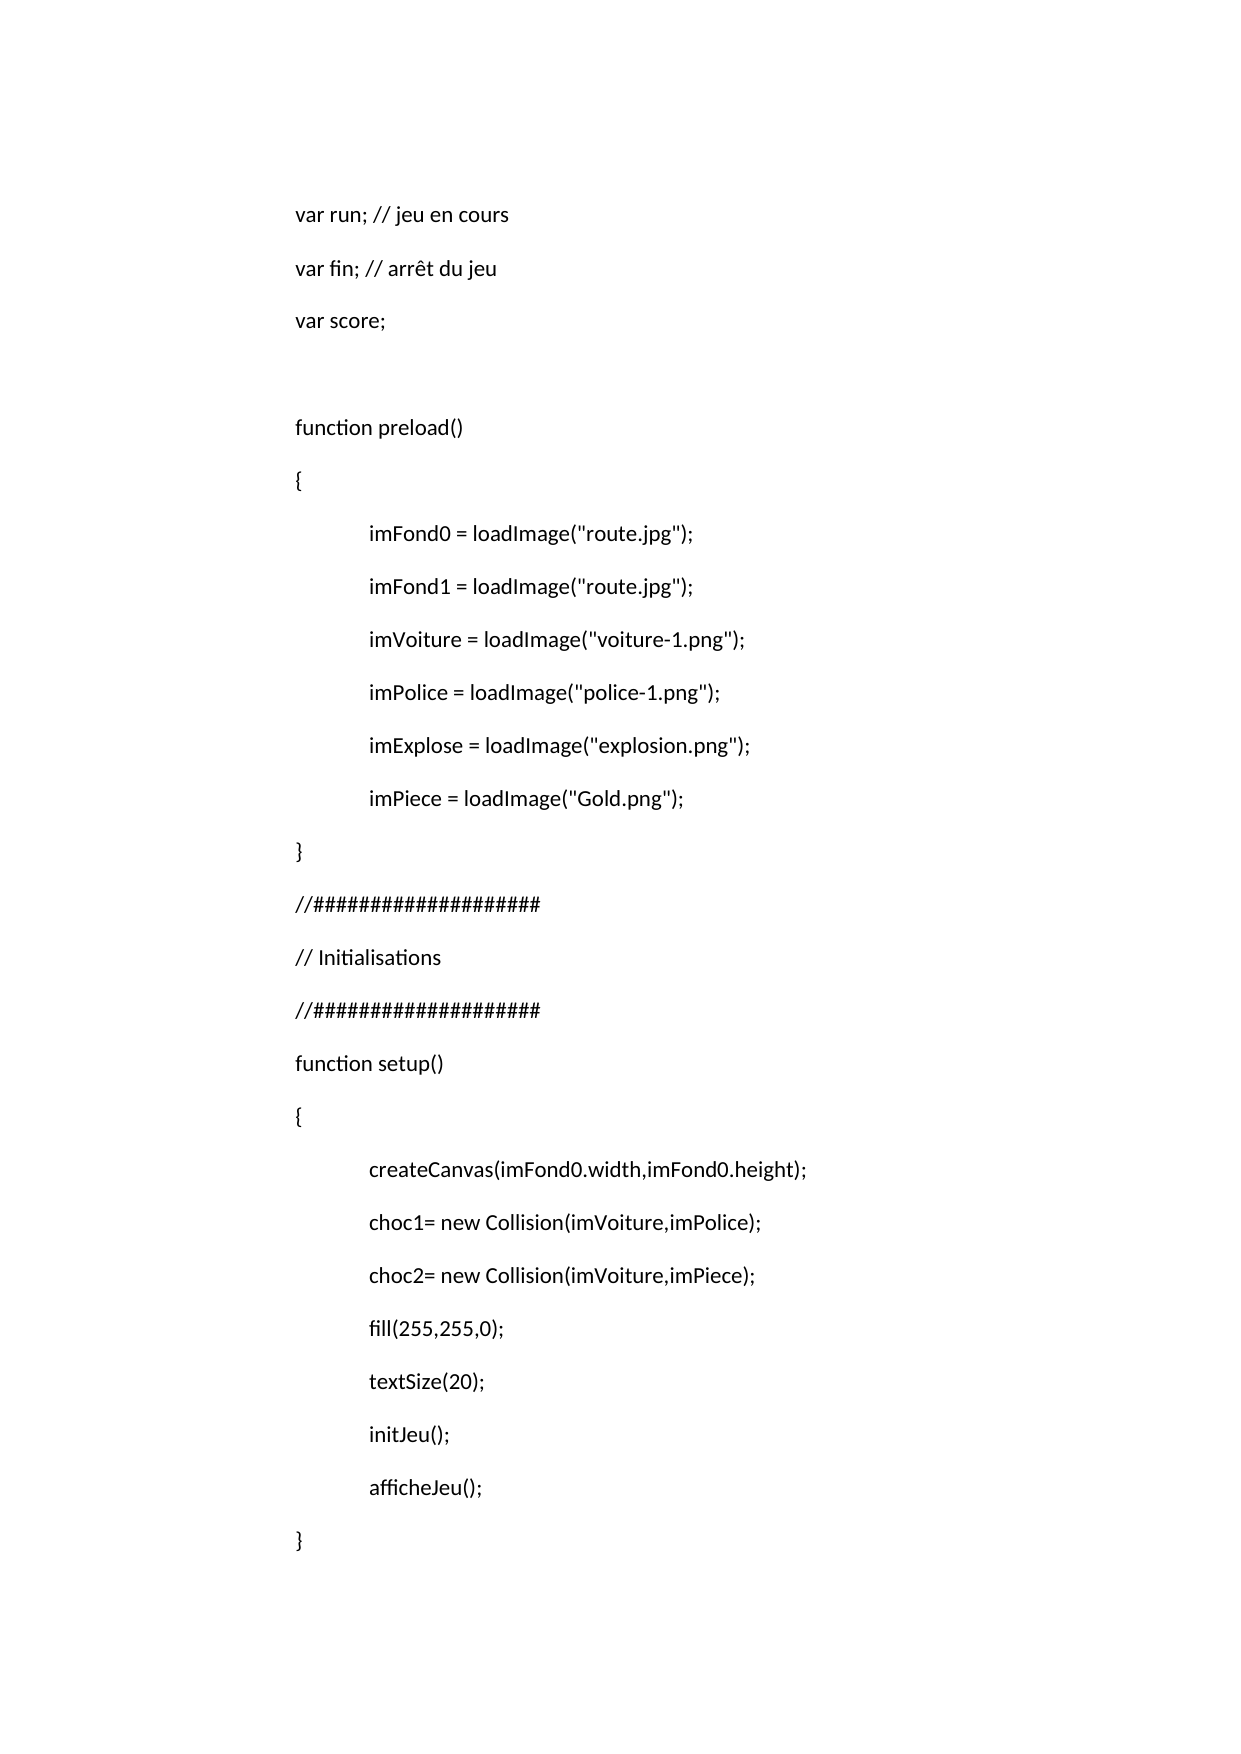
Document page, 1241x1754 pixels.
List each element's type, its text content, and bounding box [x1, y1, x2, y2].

text afficheJeu(); [148, 1473, 1093, 1501]
text imPolice = loadImage("police-1.png"); [148, 678, 1093, 706]
text textSize(20); [148, 1367, 1093, 1395]
text function preload() [148, 413, 1093, 441]
text initJeu(); [148, 1420, 1093, 1448]
text imExplose = loadImage("explosion.png"); [148, 731, 1093, 759]
text imVoiture = loadImage("voiture-1.png"); [148, 625, 1093, 653]
text { [148, 466, 1093, 494]
text choc2= new Collision(imVoiture,imPiece); [148, 1261, 1093, 1289]
text var fin; // arrêt du jeu [148, 254, 1093, 282]
text { [148, 1102, 1093, 1130]
text imFond1 = loadImage("route.jpg"); [148, 572, 1093, 600]
text imFond0 = loadImage("route.jpg"); [148, 519, 1093, 547]
text fill(255,255,0); [148, 1314, 1093, 1342]
text } [148, 1526, 1093, 1554]
text //#################### [148, 996, 1093, 1024]
text var score; [148, 307, 1093, 335]
text function setup() [148, 1049, 1093, 1077]
text //#################### [148, 890, 1093, 918]
text createCanvas(imFond0.width,imFond0.height); [148, 1155, 1093, 1183]
text // Initialisations [148, 943, 1093, 971]
text imPiece = loadImage("Gold.png"); [148, 784, 1093, 812]
text var run; // jeu en cours [148, 201, 1093, 229]
text } [148, 837, 1093, 865]
text choc1= new Collision(imVoiture,imPolice); [148, 1208, 1093, 1236]
